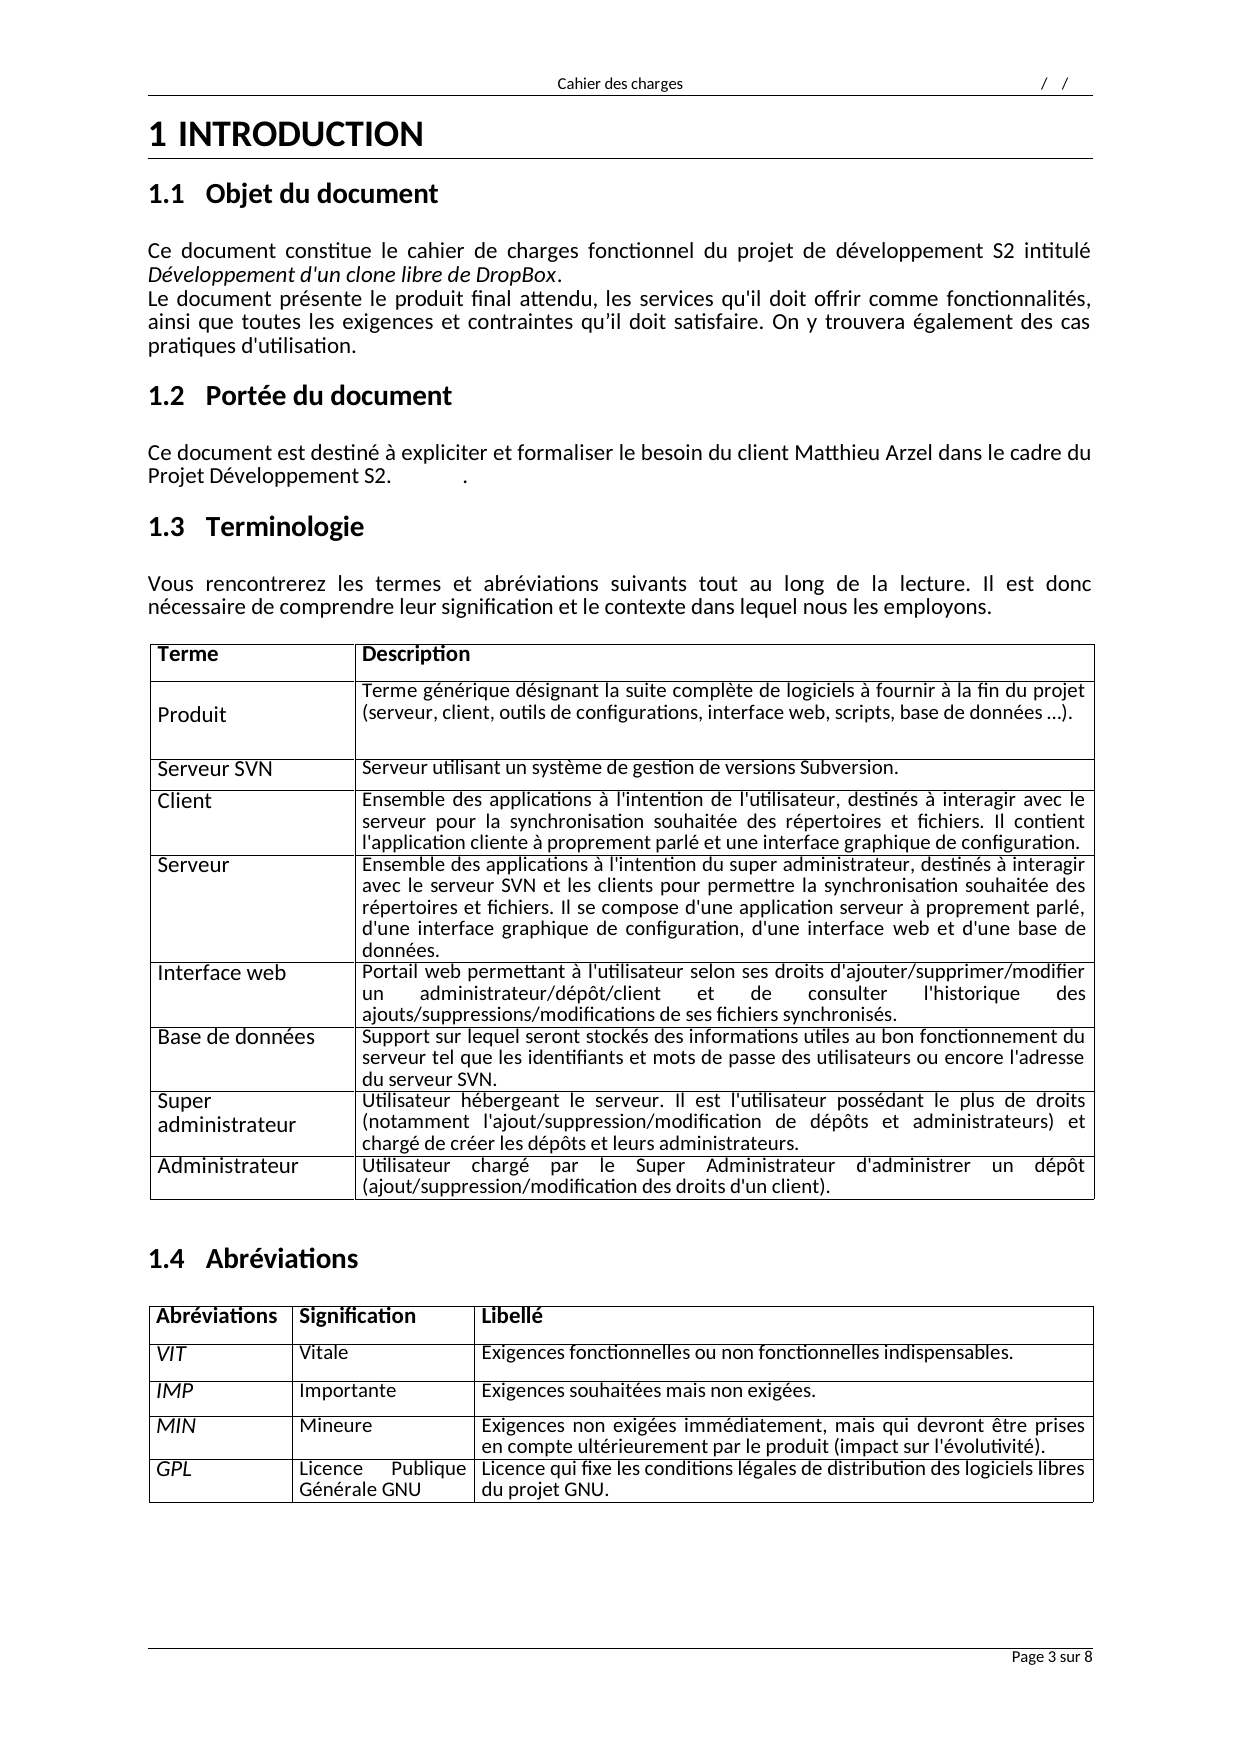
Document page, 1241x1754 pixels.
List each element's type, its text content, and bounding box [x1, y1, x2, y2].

table_cell Serveur [151, 856, 354, 962]
table_cell Licence Publique Générale GNU [293, 1460, 474, 1502]
text Ce document constitue le cahier de charges fonctionnel du projet de développement S2 intitulé Développement d'un clone libre de DropBox. [148, 241, 1093, 288]
table_cell Terme générique désignant la suite complète de logiciels à fournir à la fin du projet (serveur, client, outils de configurations, interface web, scripts, base de données …). [356, 682, 1094, 759]
table_cell Serveur SVN [151, 760, 354, 790]
table_cell Importante [293, 1382, 474, 1416]
table_cell Produit [151, 682, 354, 759]
table_cell Exigences souhaitées mais non exigées. [475, 1382, 1093, 1416]
table_cell Exigences non exigées immédiatement, mais qui devront être prises en compte ultérieurement par le produit (impact sur l'évolutivité). [475, 1417, 1093, 1459]
table_header Terme [151, 645, 354, 681]
table_cell IMP [150, 1382, 292, 1416]
table_cell Administrateur [151, 1157, 354, 1199]
table_cell Base de données [151, 1028, 354, 1091]
table_cell Serveur utilisant un système de gestion de versions Subversion. [356, 760, 1094, 790]
subtitle Abréviations [148, 1247, 1093, 1276]
table_header Signification [293, 1307, 474, 1344]
table_cell Interface web [151, 963, 354, 1027]
table_cell MIN [150, 1417, 292, 1459]
subtitle Objet du document [148, 182, 1093, 211]
table_cell Licence qui fixe les conditions légales de distribution des logiciels libres du projet GNU. [475, 1460, 1093, 1502]
text Vous rencontrerez les termes et abréviations suivants tout au long de la lecture. Il est donc nécessaire de comprendre leur signification et le contexte dans lequel nous les employons. [148, 573, 1093, 621]
text Le document présente le produit final attendu, les services qu'il doit offrir comme fonctionnalités, ainsi que toutes les exigences et contraintes qu’il doit satisfaire. On y trouvera également des cas pratiques d'utilisation. [148, 288, 1093, 359]
text Ce document est destiné à expliciter et formaliser le besoin du client Matthieu Arzel dans le cadre du Projet Développement S2. . [148, 443, 1093, 490]
table_cell VIT [150, 1345, 292, 1381]
table_header Description [356, 645, 1094, 681]
subtitle Portée du document [148, 383, 1093, 413]
table_cell Utilisateur hébergeant le serveur. Il est l'utilisateur possédant le plus de droits (notamment l'ajout/suppression/modification de dépôts et administrateurs) et chargé de créer les dépôts et leurs administrateurs. [356, 1092, 1094, 1156]
subtitle Introduction [148, 118, 1093, 158]
table_cell GPL [150, 1460, 292, 1502]
table_cell Portail web permettant à l'utilisateur selon ses droits d'ajouter/supprimer/modifier un administrateur/dépôt/client et de consulter l'historique des ajouts/suppressions/modifications de ses fichiers synchronisés. [356, 963, 1094, 1027]
table_header Abréviations [150, 1307, 292, 1344]
table_cell Ensemble des applications à l'intention de l'utilisateur, destinés à interagir avec le serveur pour la synchronisation souhaitée des répertoires et fichiers. Il contient l'application cliente à proprement parlé et une interface graphique de configuration. [356, 791, 1094, 855]
table_cell Client [151, 791, 354, 855]
table_cell Mineure [293, 1417, 474, 1459]
table_header Libellé [475, 1307, 1093, 1344]
table_cell Ensemble des applications à l'intention du super administrateur, destinés à interagir avec le serveur SVN et les clients pour permettre la synchronisation souhaitée des répertoires et fichiers. Il se compose d'une application serveur à proprement parlé, d'une interface graphique de configuration, d'une interface web et d'une base de données. [356, 856, 1094, 962]
table_cell Utilisateur chargé par le Super Administrateur d'administrer un dépôt (ajout/suppression/modification des droits d'un client). [356, 1157, 1094, 1199]
table_cell Super administrateur [151, 1092, 354, 1156]
table_cell Support sur lequel seront stockés des informations utiles au bon fonctionnement du serveur tel que les identifiants et mots de passe des utilisateurs ou encore l'adresse du serveur SVN. [356, 1028, 1094, 1091]
table_cell Exigences fonctionnelles ou non fonctionnelles indispensables. [475, 1345, 1093, 1381]
subtitle Terminologie [148, 514, 1093, 543]
table_cell Vitale [293, 1345, 474, 1381]
